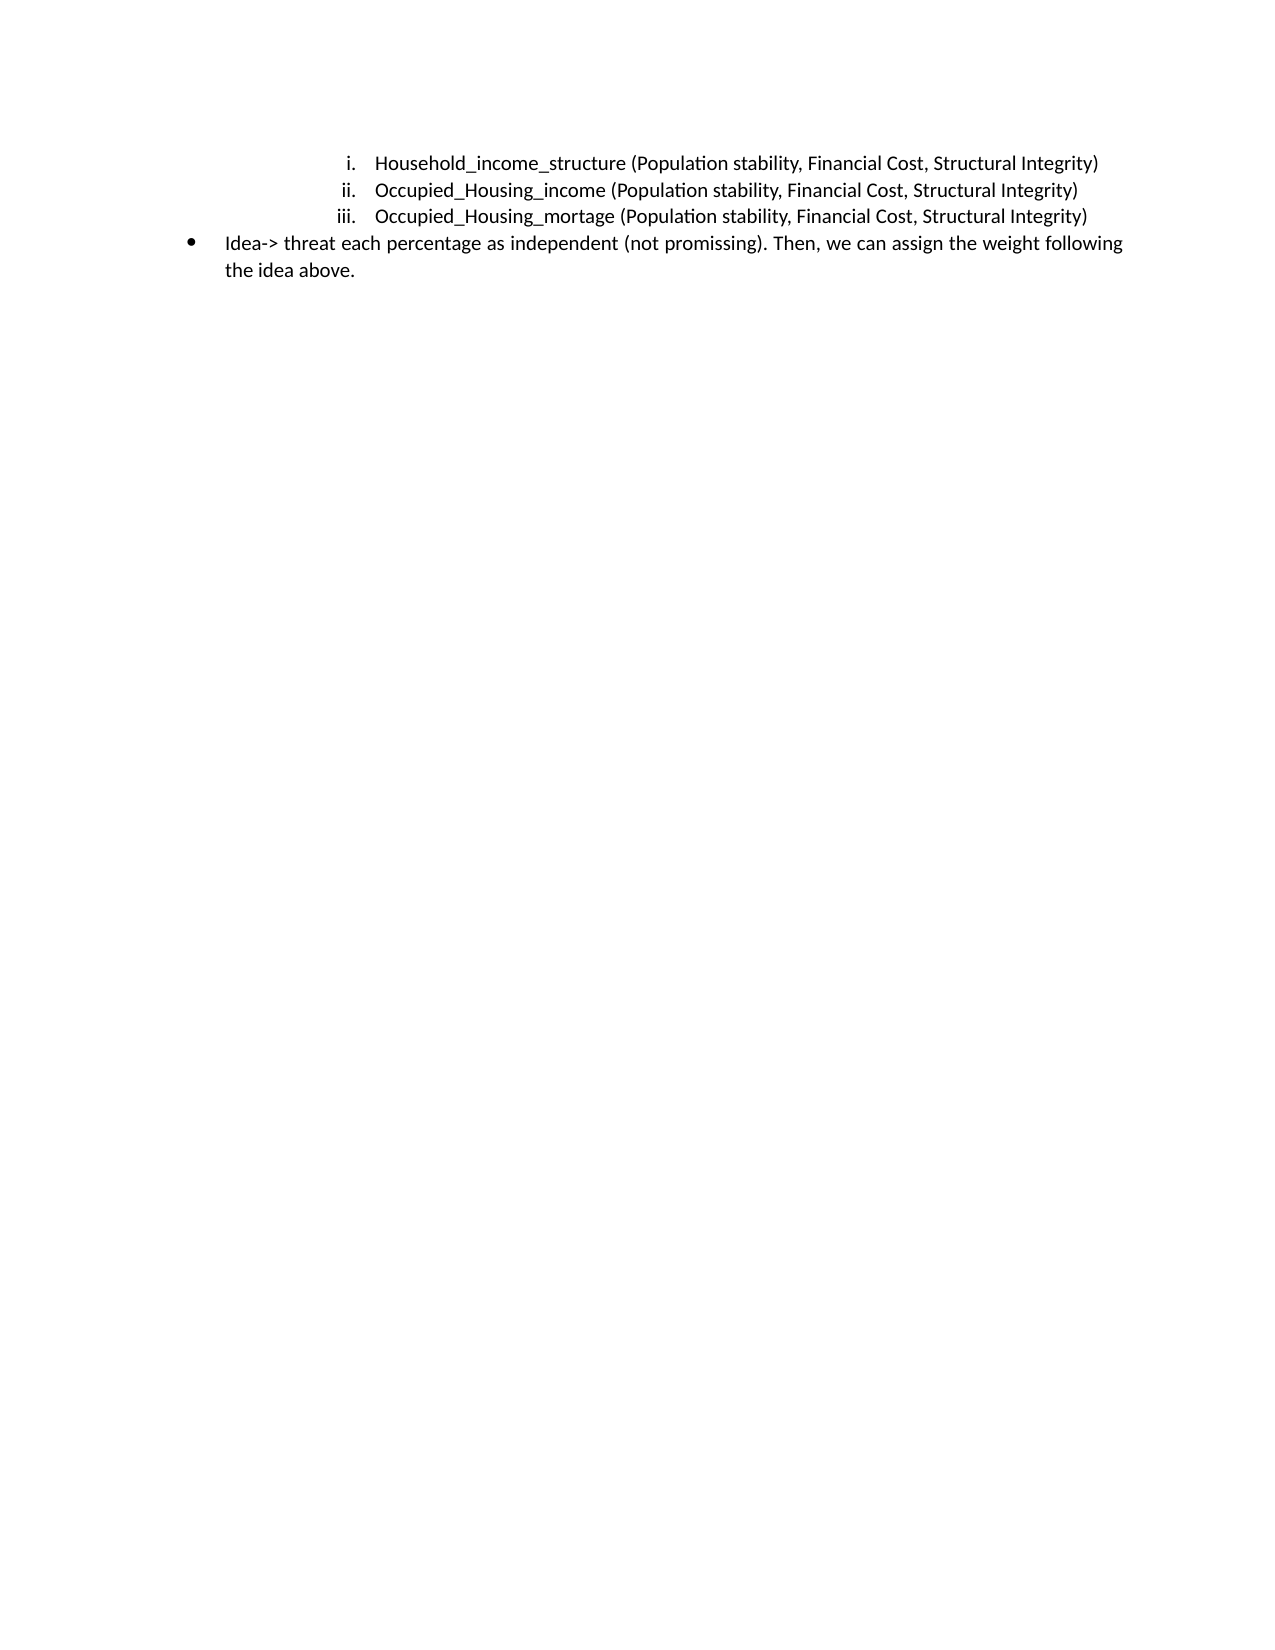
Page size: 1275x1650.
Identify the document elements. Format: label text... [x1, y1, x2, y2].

list Household_income_structure (Population stability, Financial Cost, Structural Integrity) [356, 150, 1125, 175]
list Idea-> threat each percentage as independent (not promissing). Then, we can assign the weight following the idea above. [187, 231, 1125, 283]
list Occupied_Housing_mortage (Population stability, Financial Cost, Structural Integrity) [356, 204, 1125, 229]
list Occupied_Housing_income (Population stability, Financial Cost, Structural Integrity) [356, 177, 1125, 202]
